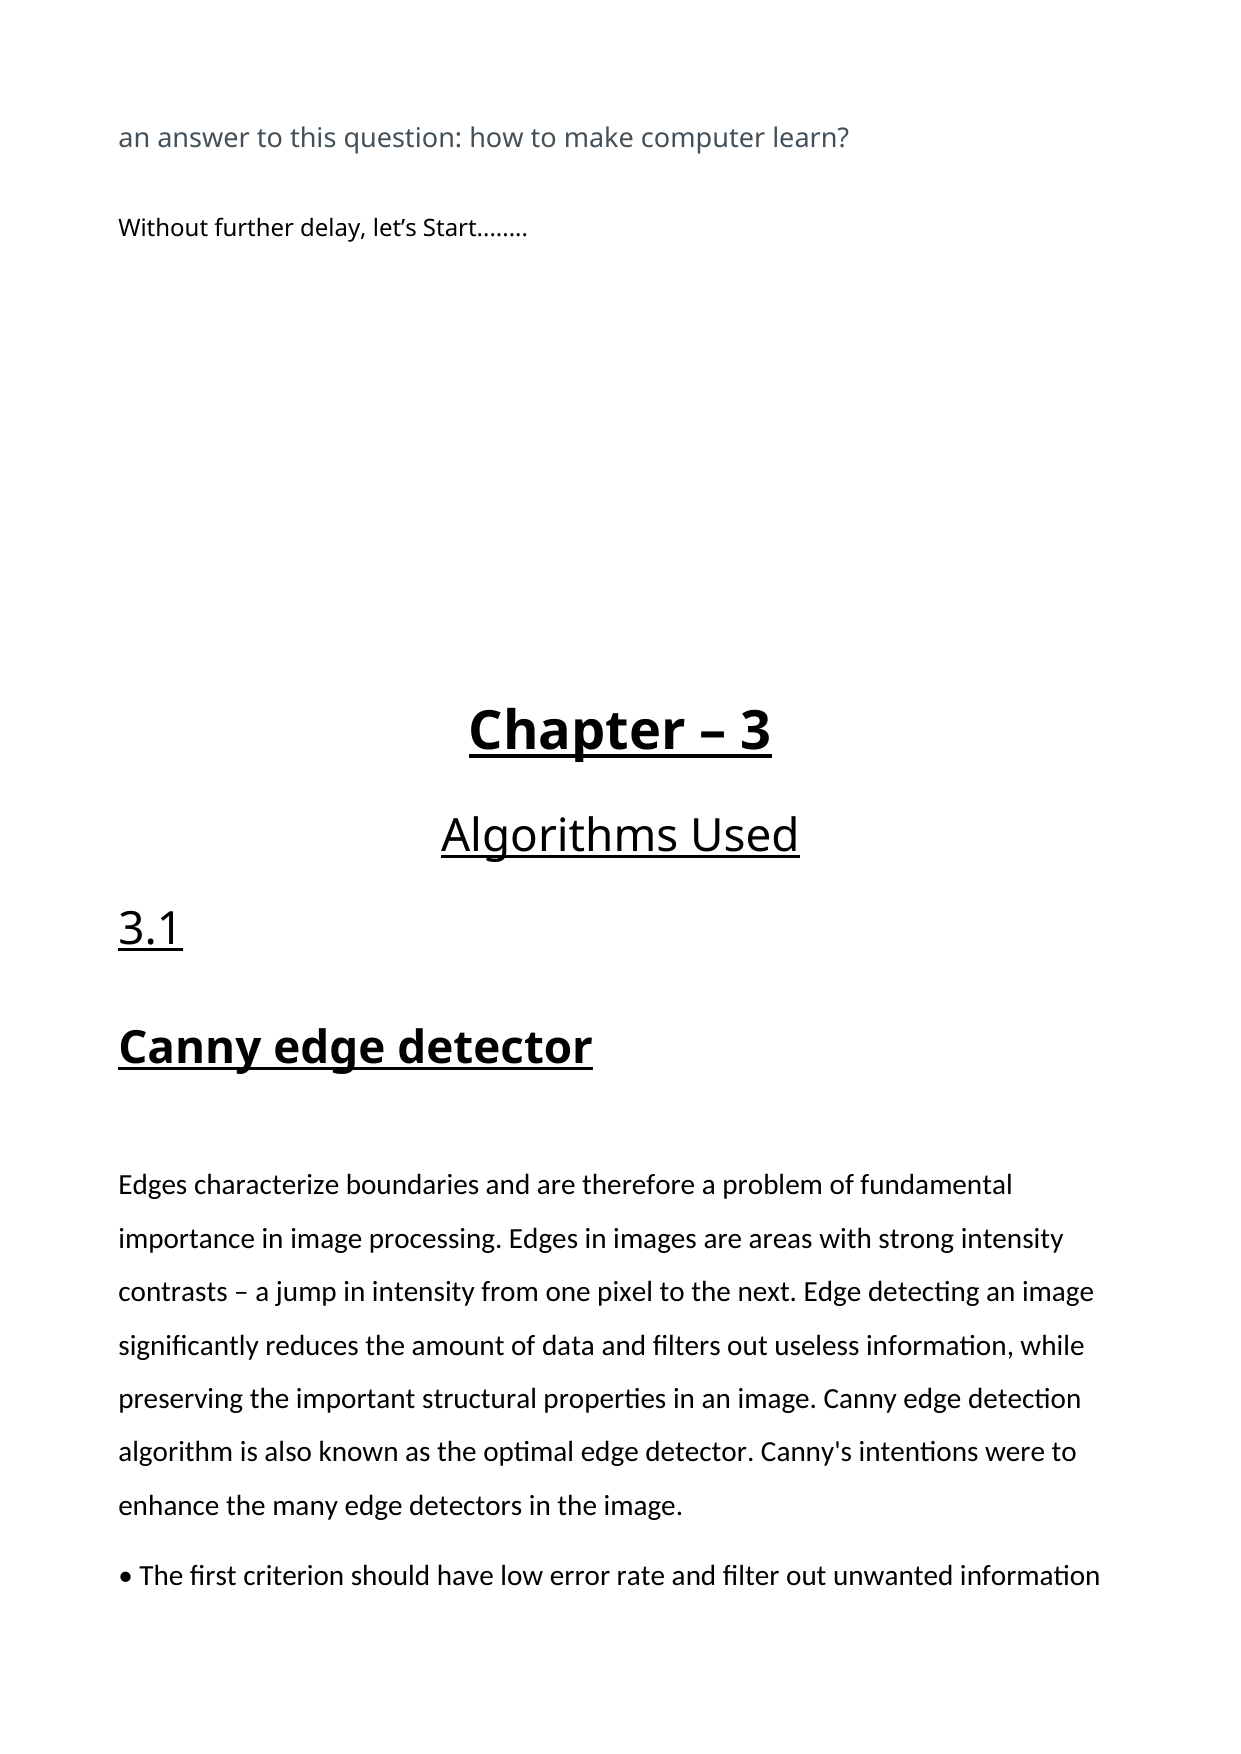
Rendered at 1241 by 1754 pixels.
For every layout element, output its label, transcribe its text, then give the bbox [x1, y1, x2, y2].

text Edges characterize boundaries and are therefore a problem of fundamental importance in image processing. Edges in images are areas with strong intensity contrasts – a jump in intensity from one pixel to the next. Edge detecting an image significantly reduces the amount of data and filters out useless information, while preserving the important structural properties in an image. Canny edge detection algorithm is also known as the optimal edge detector. Canny's intentions were to enhance the many edge detectors in the image. [118, 1166, 1122, 1523]
text an answer to this question: how to make computer learn? [118, 118, 1122, 183]
text Canny edge detector [118, 1014, 1122, 1077]
text • The first criterion should have low error rate and filter out unwanted information [118, 1557, 1122, 1593]
text Algorithms Used [118, 802, 1122, 864]
text Without further delay, let’s Start........ [118, 211, 1122, 244]
text Chapter – 3 [118, 691, 1122, 765]
text 3.1 [118, 896, 1122, 958]
